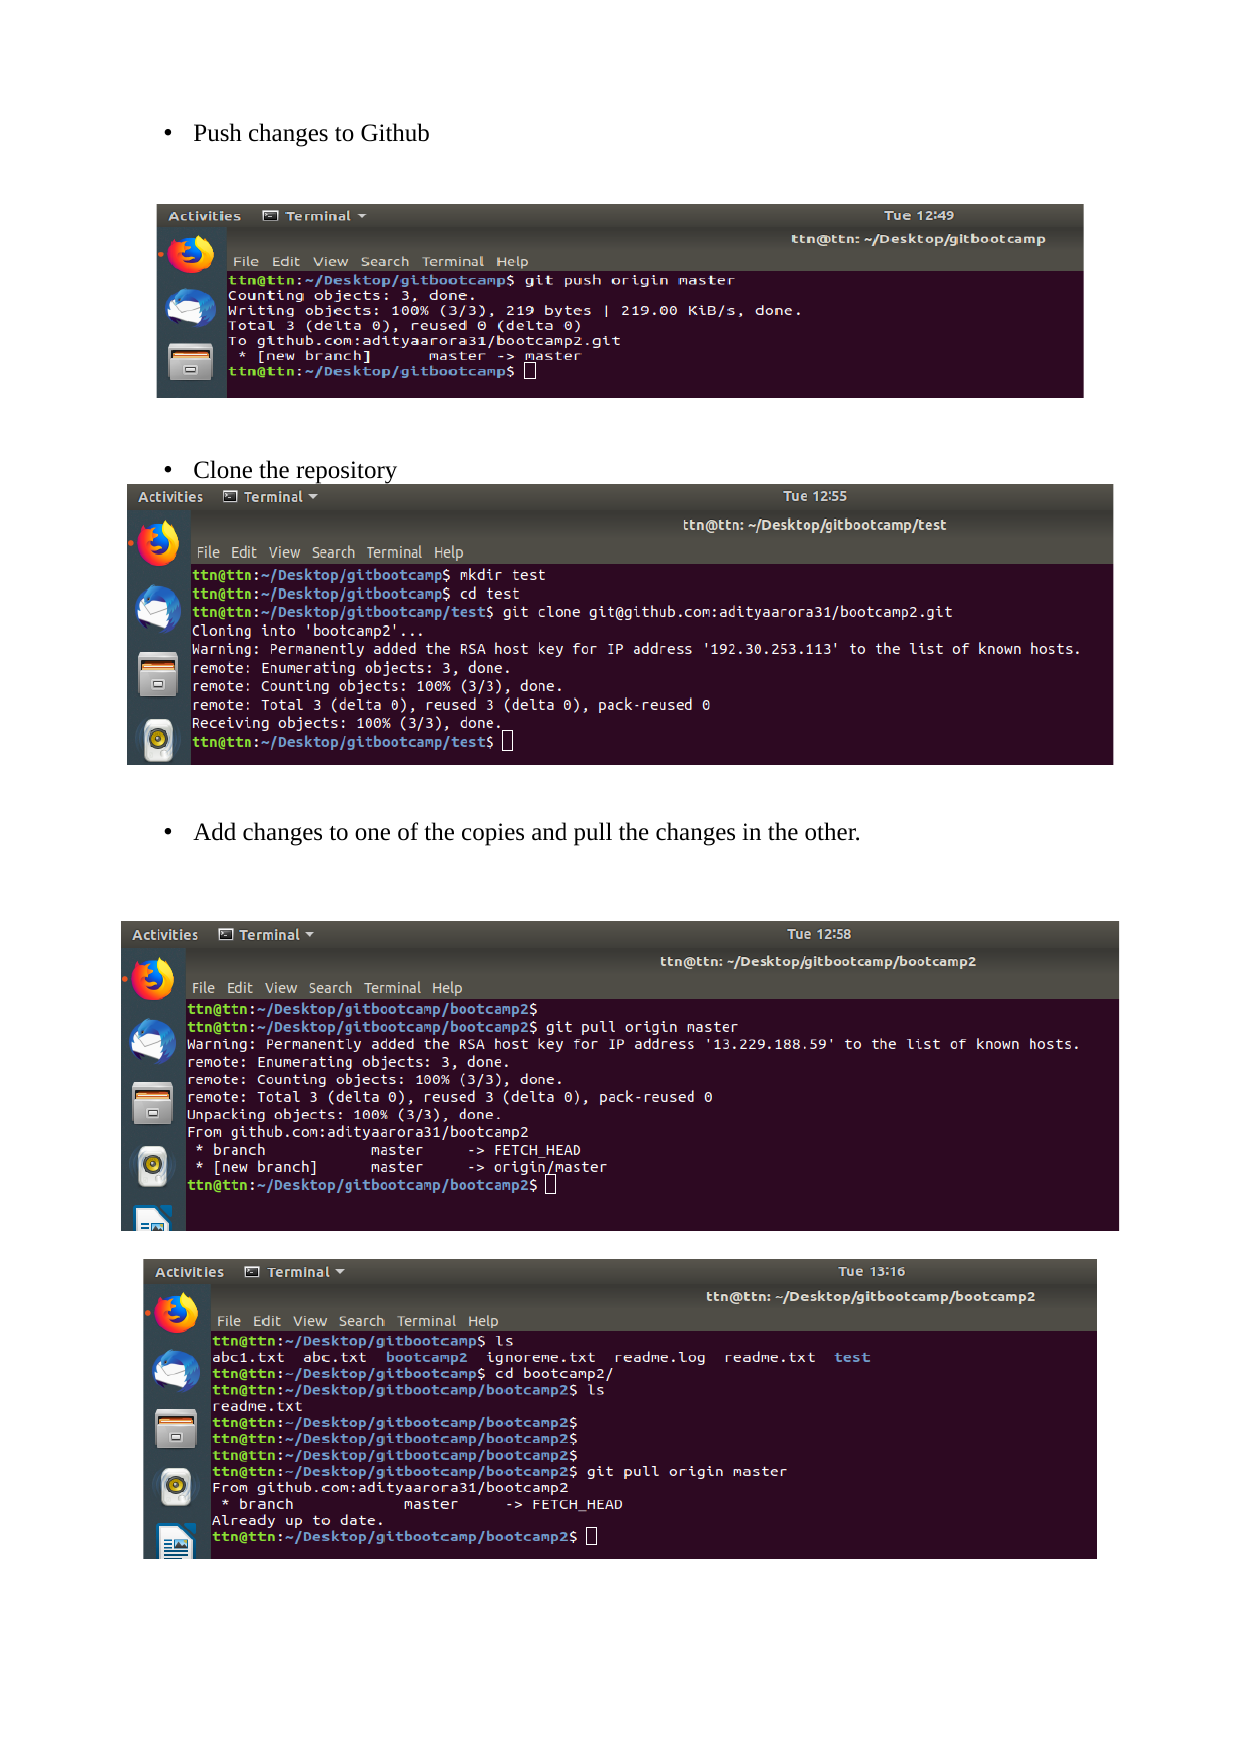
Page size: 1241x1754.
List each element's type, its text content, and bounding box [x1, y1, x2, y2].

picture [143, 1259, 1097, 1559]
list Add changes to one of the copies and pull the changes in the other. [164, 817, 1122, 845]
picture [121, 921, 1120, 1231]
list Clone the repository [164, 455, 1122, 484]
list Push changes to Github [164, 118, 1122, 147]
picture [127, 484, 1114, 765]
